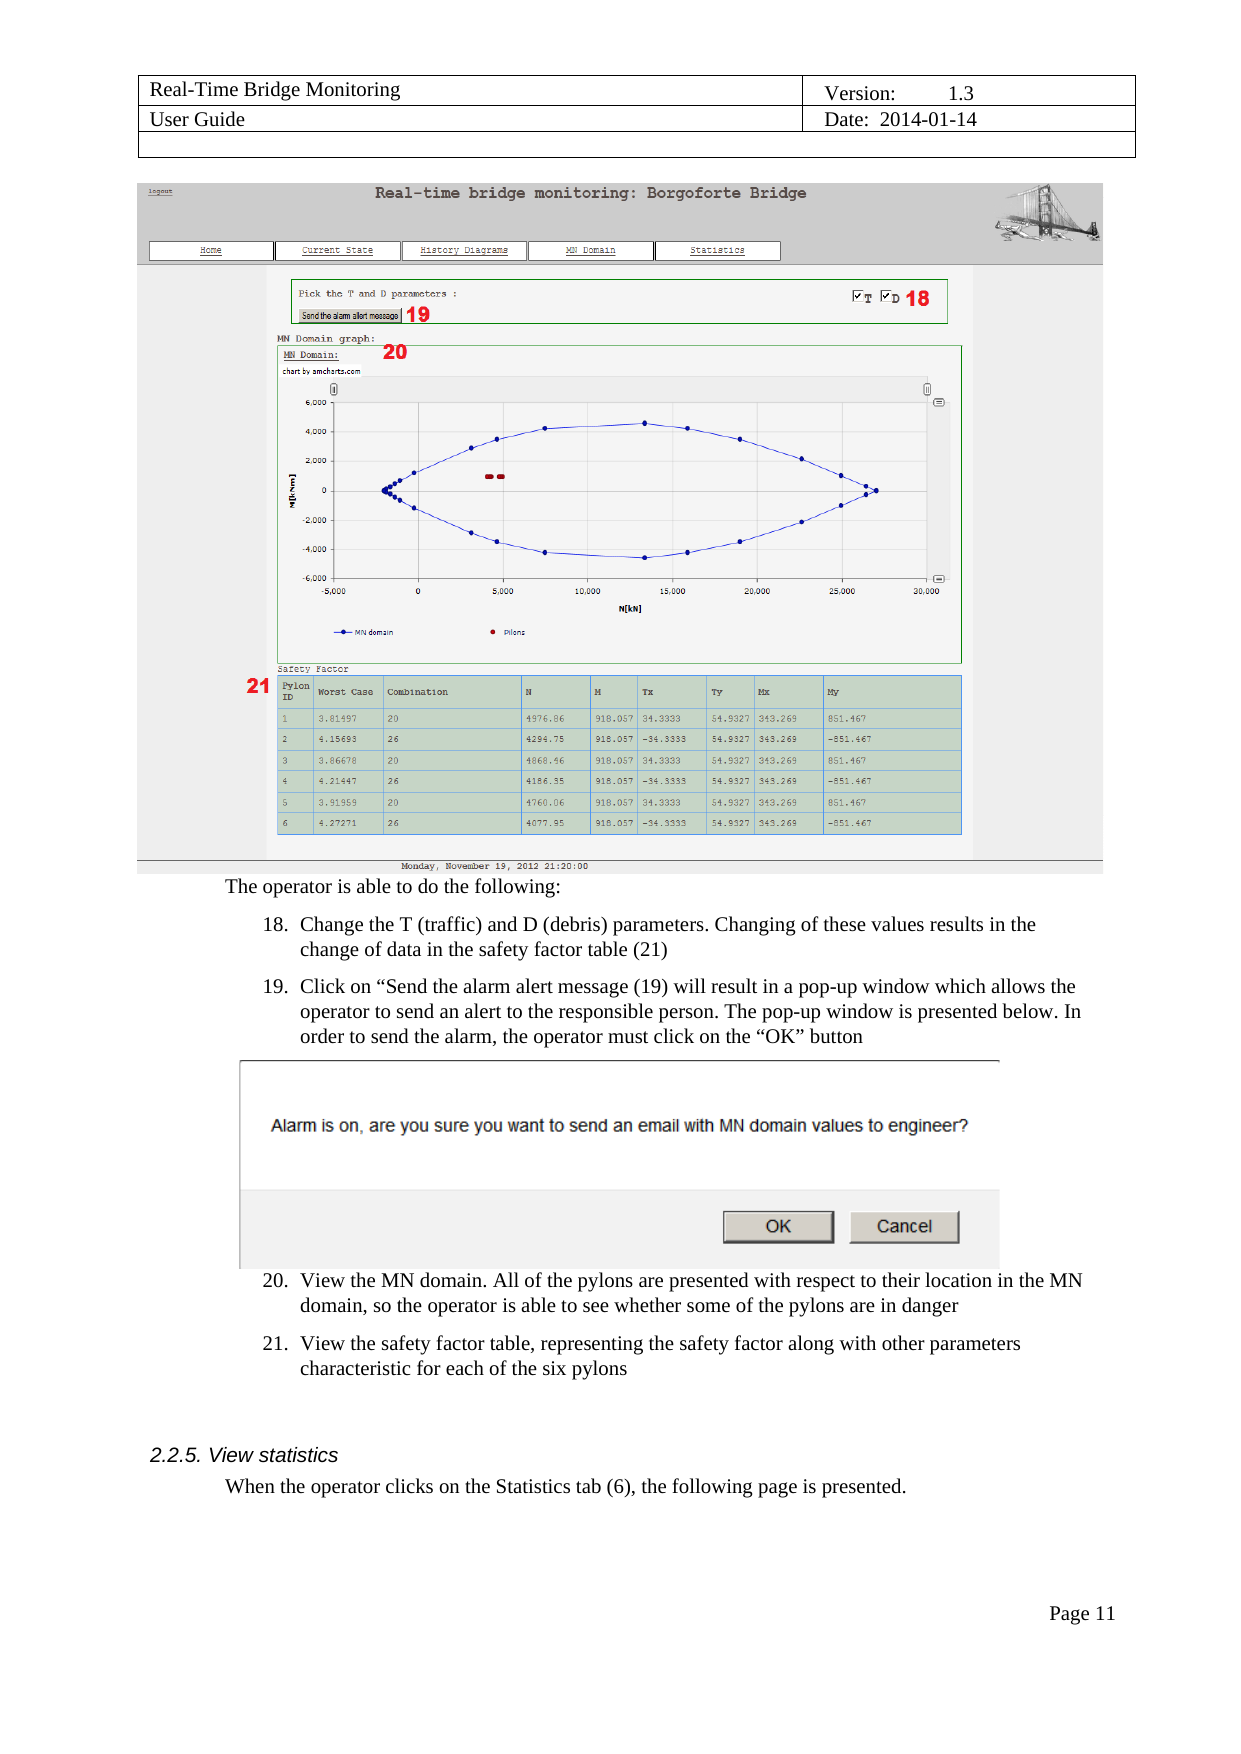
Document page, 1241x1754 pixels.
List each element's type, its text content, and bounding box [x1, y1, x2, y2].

text When the operator clicks on the Statistics tab (6), the following page is presented. [225, 1473, 1090, 1498]
list View the MN domain. All of the pylons are presented with respect to their location in the MN domain, so the operator is able to see whether some of the pylons are in danger [262, 1061, 1090, 1317]
picture [137, 183, 1104, 874]
list Change the T (traffic) and D (debris) parameters. Changing of these values results in the change of data in the safety factor table (21) [262, 911, 1090, 961]
text The operator is able to do the following: [225, 874, 1090, 898]
subtitle 2.2.5. View statistics [150, 1442, 1090, 1467]
list View the safety factor table, representing the safety factor along with other parameters characteristic for each of the six pylons [262, 1330, 1090, 1380]
list Click on “Send the alarm alert message (19) will result in a pop-up window which allows the operator to send an alert to the responsible person. The pop-up window is presented below. In order to send the alarm, the operator must click on the “OK” button [262, 973, 1090, 1048]
picture [239, 1060, 1001, 1269]
